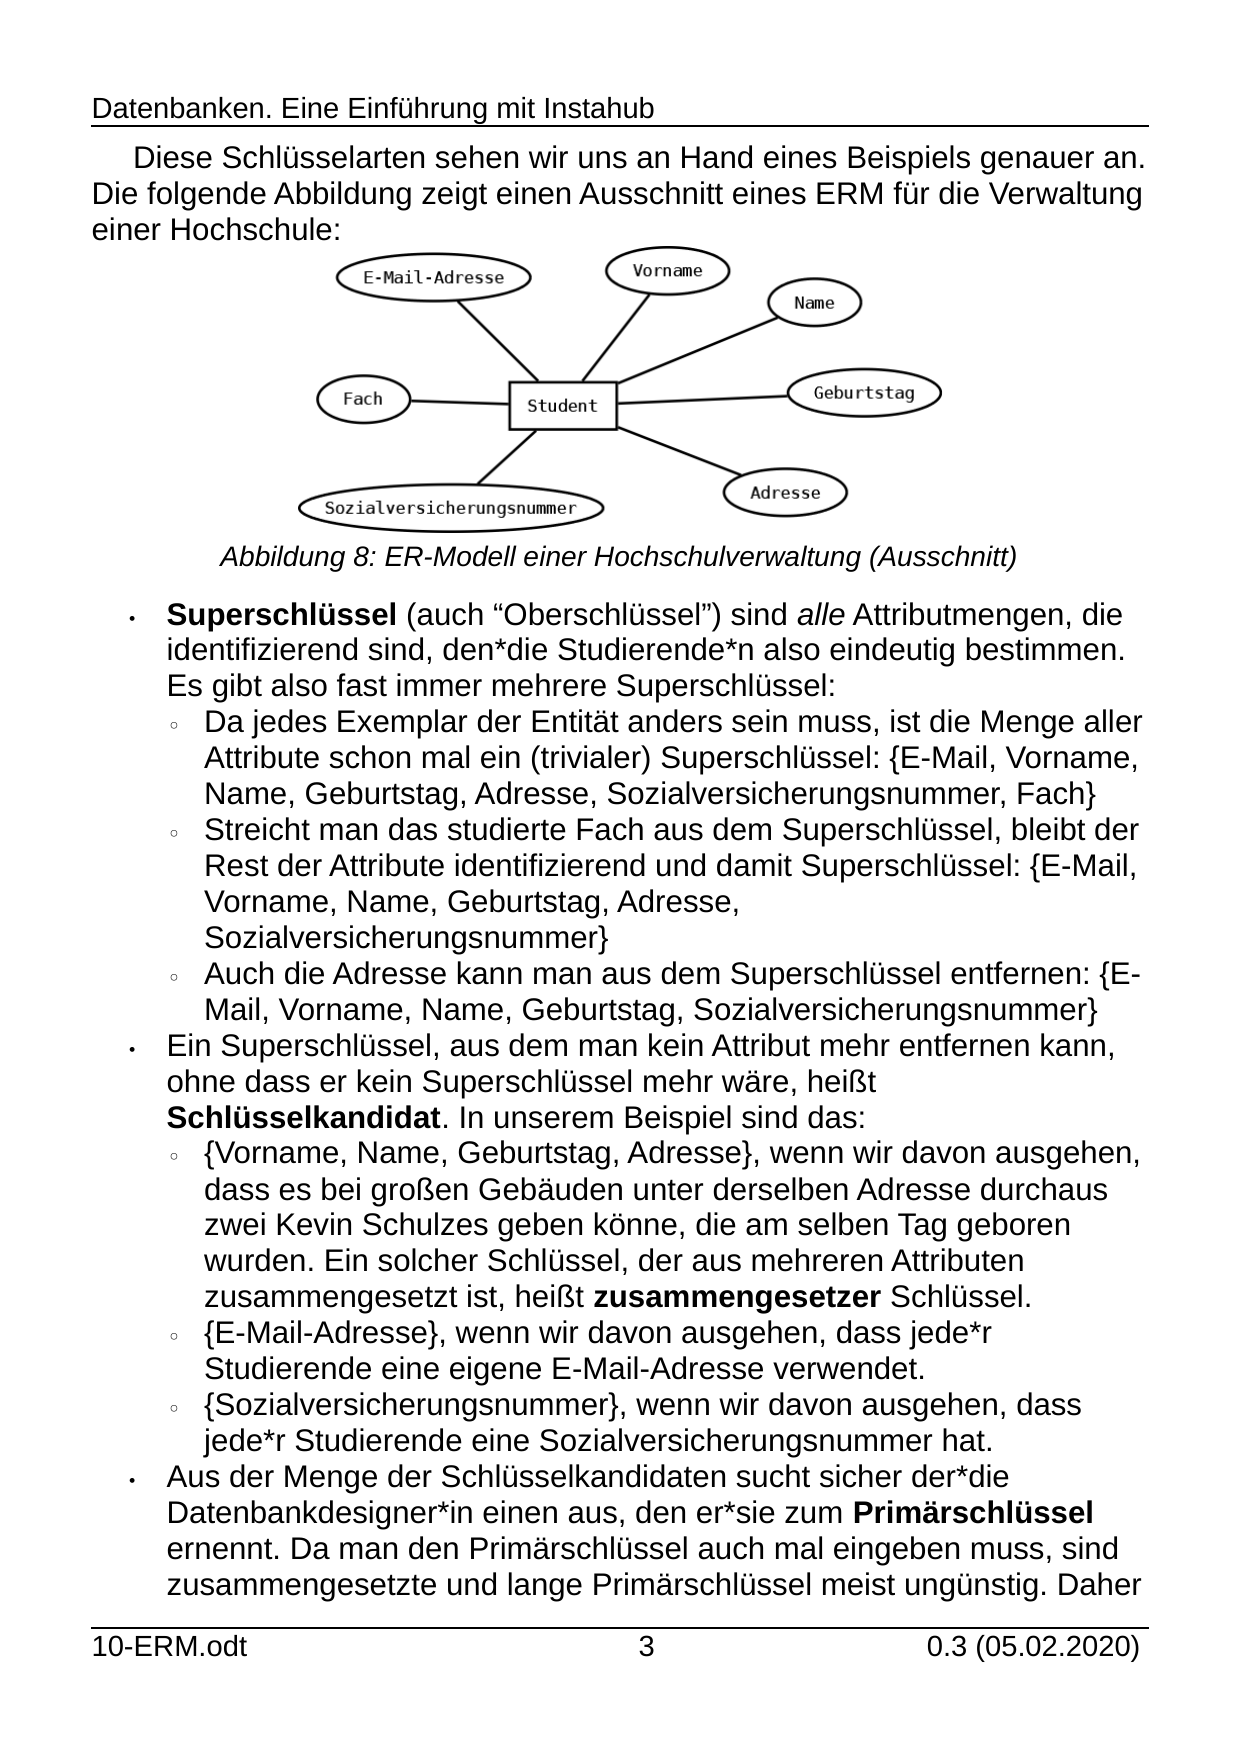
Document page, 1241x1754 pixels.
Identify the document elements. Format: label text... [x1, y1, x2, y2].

list {Vorname, Name, Geburtstag, Adresse}, wenn wir davon ausgehen, dass es bei großen Gebäuden unter derselben Adresse durchaus zwei Kevin Schulzes geben könne, die am selben Tag geboren wurden. Ein solcher Schlüssel, der aus mehreren Attributen zusammengesetzt ist, heißt zusammengesetzer Schlüssel. [166, 1134, 1149, 1314]
list Aus der Menge der Schlüsselkandidaten sucht sicher der*die Datenbankdesigner*in einen aus, den er*sie zum Primärschlüssel ernennt. Da man den Primärschlüssel auch mal eingeben muss, sind zusammengesetzte und lange Primärschlüssel meist ungünstig. Daher [129, 1458, 1149, 1602]
picture [298, 246, 943, 534]
list Ein Superschlüssel, aus dem man kein Attribut mehr entfernen kann, ohne dass er kein Superschlüssel mehr wäre, heißt Schlüsselkandidat. In unserem Beispiel sind das: [129, 1027, 1149, 1134]
text Diese Schlüsselarten sehen wir uns an Hand eines Beispiels genauer an. Die folgende Abbildung zeigt einen Ausschnitt eines ERM für die Verwaltung einer Hochschule: [91, 139, 1149, 247]
list Da jedes Exemplar der Entität anders sein muss, ist die Menge aller Attribute schon mal ein (trivialer) Superschlüssel: {E-Mail, Vorname, Name, Geburtstag, Adresse, Sozialversicherungsnummer, Fach} [166, 703, 1149, 811]
list Streicht man das studierte Fach aus dem Superschlüssel, bleibt der Rest der Attribute identifizierend und damit Superschlüssel: {E-Mail, Vorname, Name, Geburtstag, Adresse, Sozialversicherungsnummer} [166, 811, 1149, 955]
list Auch die Adresse kann man aus dem Superschlüssel entfernen: {E-Mail, Vorname, Name, Geburtstag, Sozialversicherungsnummer} [166, 955, 1149, 1027]
text Abbildung 8: ER-Modell einer Hochschulverwaltung (Ausschnitt) [91, 539, 1149, 572]
list Superschlüssel (auch “Oberschlüssel”) sind alle Attributmengen, die identifizierend sind, den*die Studierende*n also eindeutig bestimmen. Es gibt also fast immer mehrere Superschlüssel: [129, 596, 1149, 703]
list {E-Mail-Adresse}, wenn wir davon ausgehen, dass jede*r Studierende eine eigene E-Mail-Adresse verwendet. [166, 1314, 1149, 1386]
list {Sozialversicherungsnummer}, wenn wir davon ausgehen, dass jede*r Studierende eine Sozialversicherungsnummer hat. [166, 1386, 1149, 1458]
